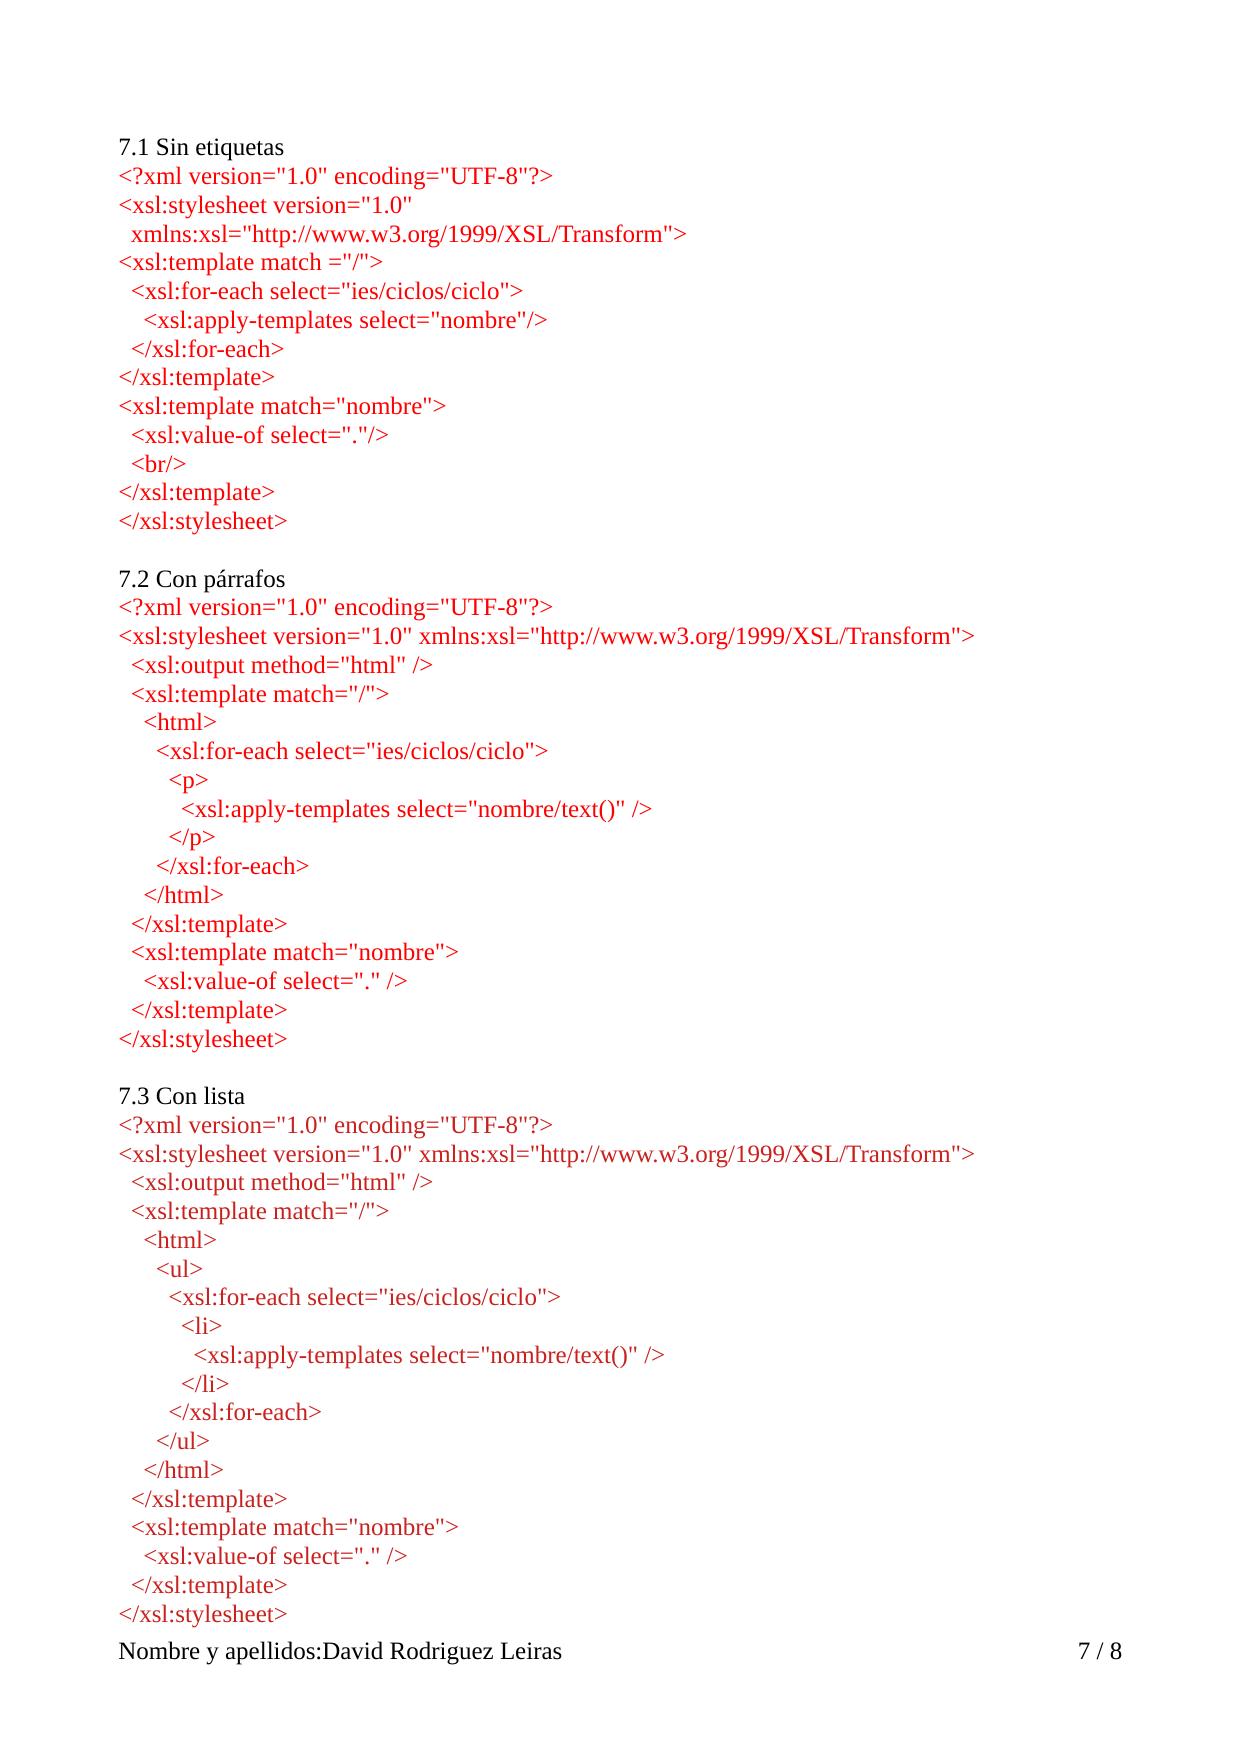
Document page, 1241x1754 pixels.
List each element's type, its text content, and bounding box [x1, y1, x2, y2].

text <xsl:value-of select="." /> [118, 1541, 1122, 1570]
text <xsl:template match="/"> [118, 679, 1122, 707]
text <xsl:for-each select="ies/ciclos/ciclo"> [118, 736, 1122, 765]
text </xsl:stylesheet> [118, 506, 1122, 535]
text </xsl:for-each> [118, 851, 1122, 880]
text <xsl:template match="nombre"> [118, 1512, 1122, 1541]
text 7.3 Con lista [118, 1081, 1122, 1110]
text <xsl:template match="nombre"> [118, 391, 1122, 420]
text <xsl:apply-templates select="nombre"/> [118, 305, 1122, 334]
text <xsl:template match ="/"> [118, 247, 1122, 276]
text <html> [118, 707, 1122, 736]
text <xsl:template match="nombre"> [118, 937, 1122, 966]
text </xsl:for-each> [118, 334, 1122, 362]
text </xsl:template> [118, 362, 1122, 391]
text <li> [118, 1311, 1122, 1340]
text </xsl:template> [118, 1484, 1122, 1512]
text </html> [118, 1455, 1122, 1484]
text <?xml version="1.0" encoding="UTF-8"?> [118, 592, 1122, 621]
text <xsl:value-of select="."/> [118, 420, 1122, 449]
text <?xml version="1.0" encoding="UTF-8"?> [118, 1110, 1122, 1139]
text <xsl:stylesheet version="1.0" [118, 190, 1122, 219]
text </li> [118, 1369, 1122, 1397]
text 7.1 Sin etiquetas [118, 132, 1122, 161]
text <xsl:apply-templates select="nombre/text()" /> [118, 794, 1122, 822]
text <xsl:value-of select="." /> [118, 966, 1122, 995]
text </xsl:for-each> [118, 1397, 1122, 1426]
text <html> [118, 1225, 1122, 1254]
text </xsl:template> [118, 995, 1122, 1024]
text </xsl:template> [118, 1570, 1122, 1599]
text </ul> [118, 1426, 1122, 1455]
text </p> [118, 822, 1122, 851]
text </xsl:template> [118, 477, 1122, 506]
text <ul> [118, 1254, 1122, 1282]
text </xsl:template> [118, 909, 1122, 937]
text <xsl:stylesheet version="1.0" xmlns:xsl="http://www.w3.org/1999/XSL/Transform"> [118, 621, 1122, 650]
text xmlns:xsl="http://www.w3.org/1999/XSL/Transform"> [118, 219, 1122, 247]
text </xsl:stylesheet> [118, 1024, 1122, 1052]
text </html> [118, 880, 1122, 909]
text <br/> [118, 449, 1122, 477]
text 7.2 Con párrafos [118, 564, 1122, 592]
text <xsl:apply-templates select="nombre/text()" /> [118, 1340, 1122, 1369]
text <xsl:output method="html" /> [118, 1167, 1122, 1196]
text <xsl:output method="html" /> [118, 650, 1122, 679]
text <xsl:stylesheet version="1.0" xmlns:xsl="http://www.w3.org/1999/XSL/Transform"> [118, 1139, 1122, 1167]
text <?xml version="1.0" encoding="UTF-8"?> [118, 161, 1122, 190]
text <xsl:for-each select="ies/ciclos/ciclo"> [118, 276, 1122, 305]
text <xsl:template match="/"> [118, 1196, 1122, 1225]
text <xsl:for-each select="ies/ciclos/ciclo"> [118, 1282, 1122, 1311]
text </xsl:stylesheet> [118, 1599, 1122, 1627]
text <p> [118, 765, 1122, 794]
